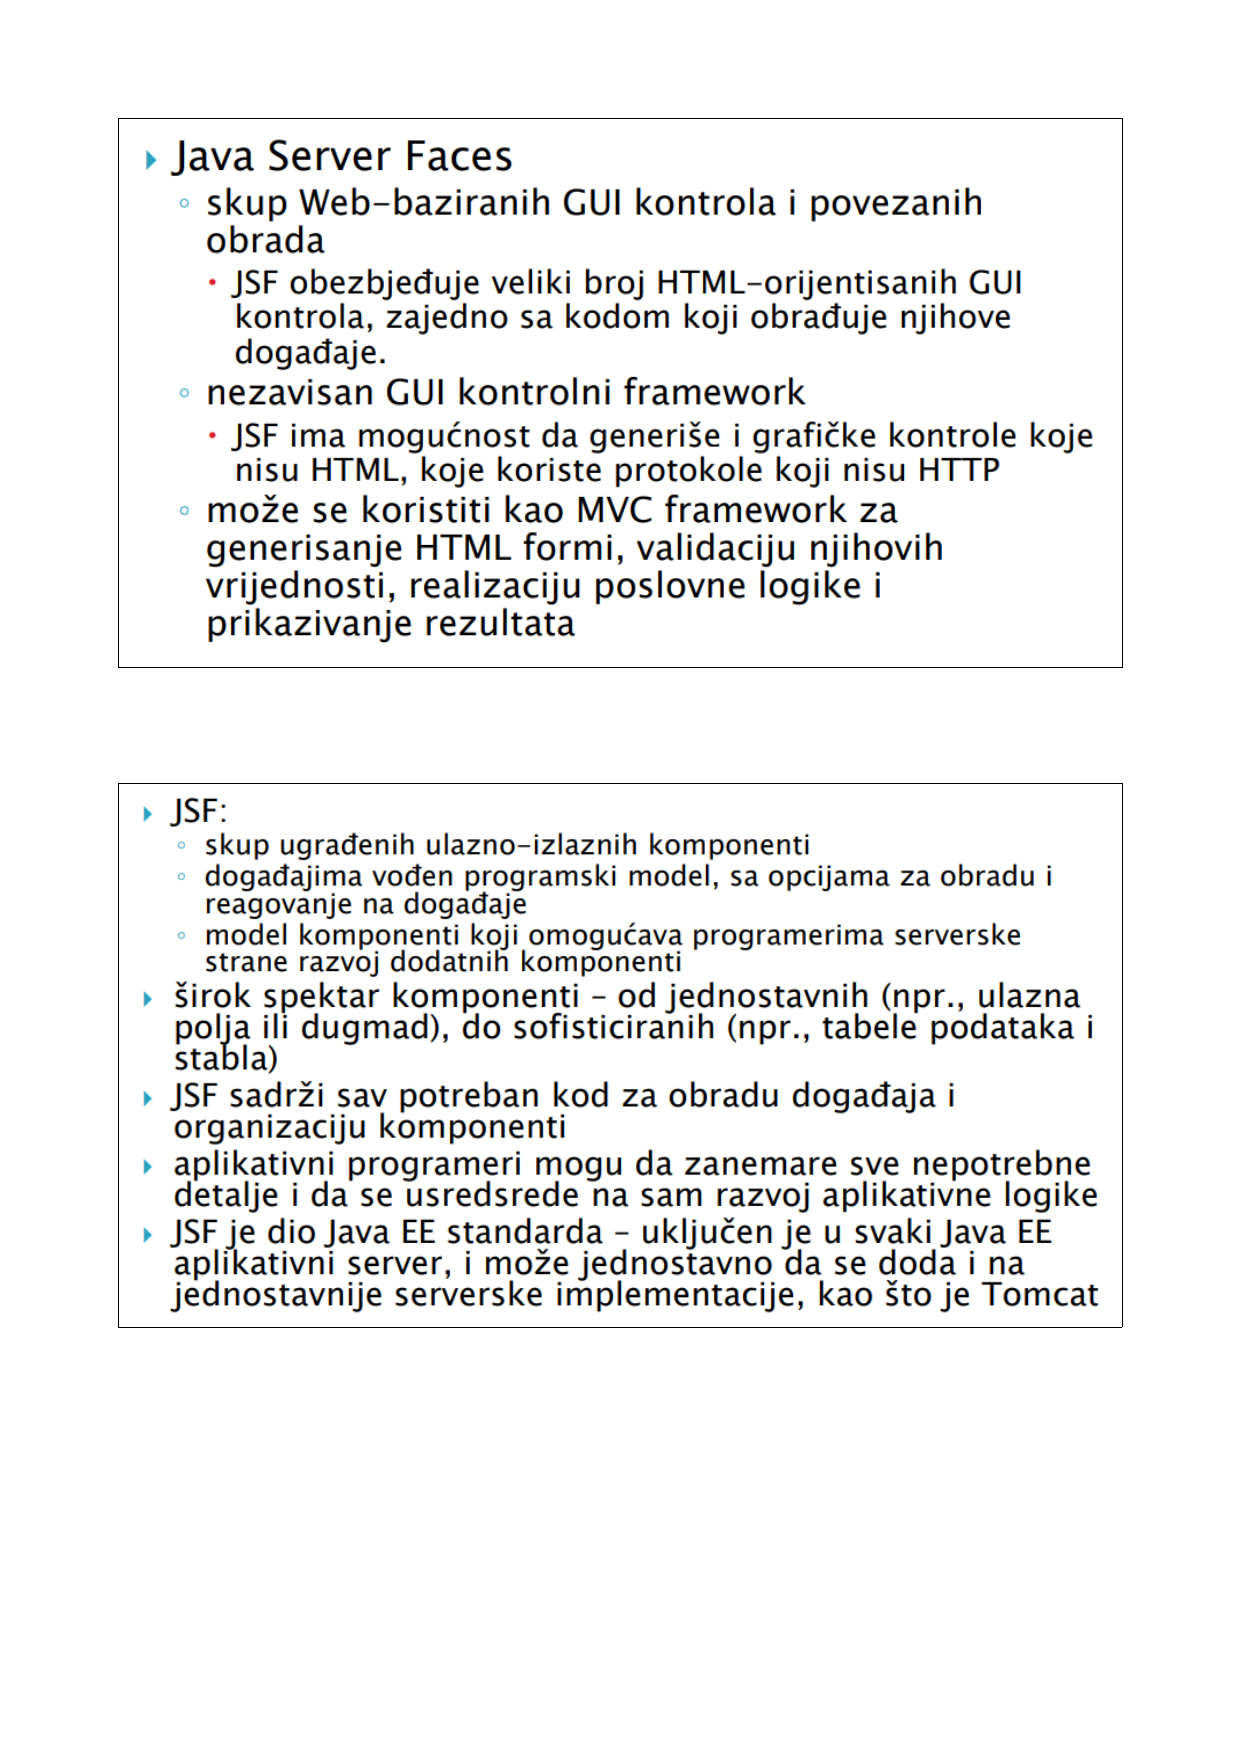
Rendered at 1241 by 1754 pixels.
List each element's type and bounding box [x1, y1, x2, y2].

picture [121, 785, 1119, 1324]
picture [121, 121, 1119, 665]
